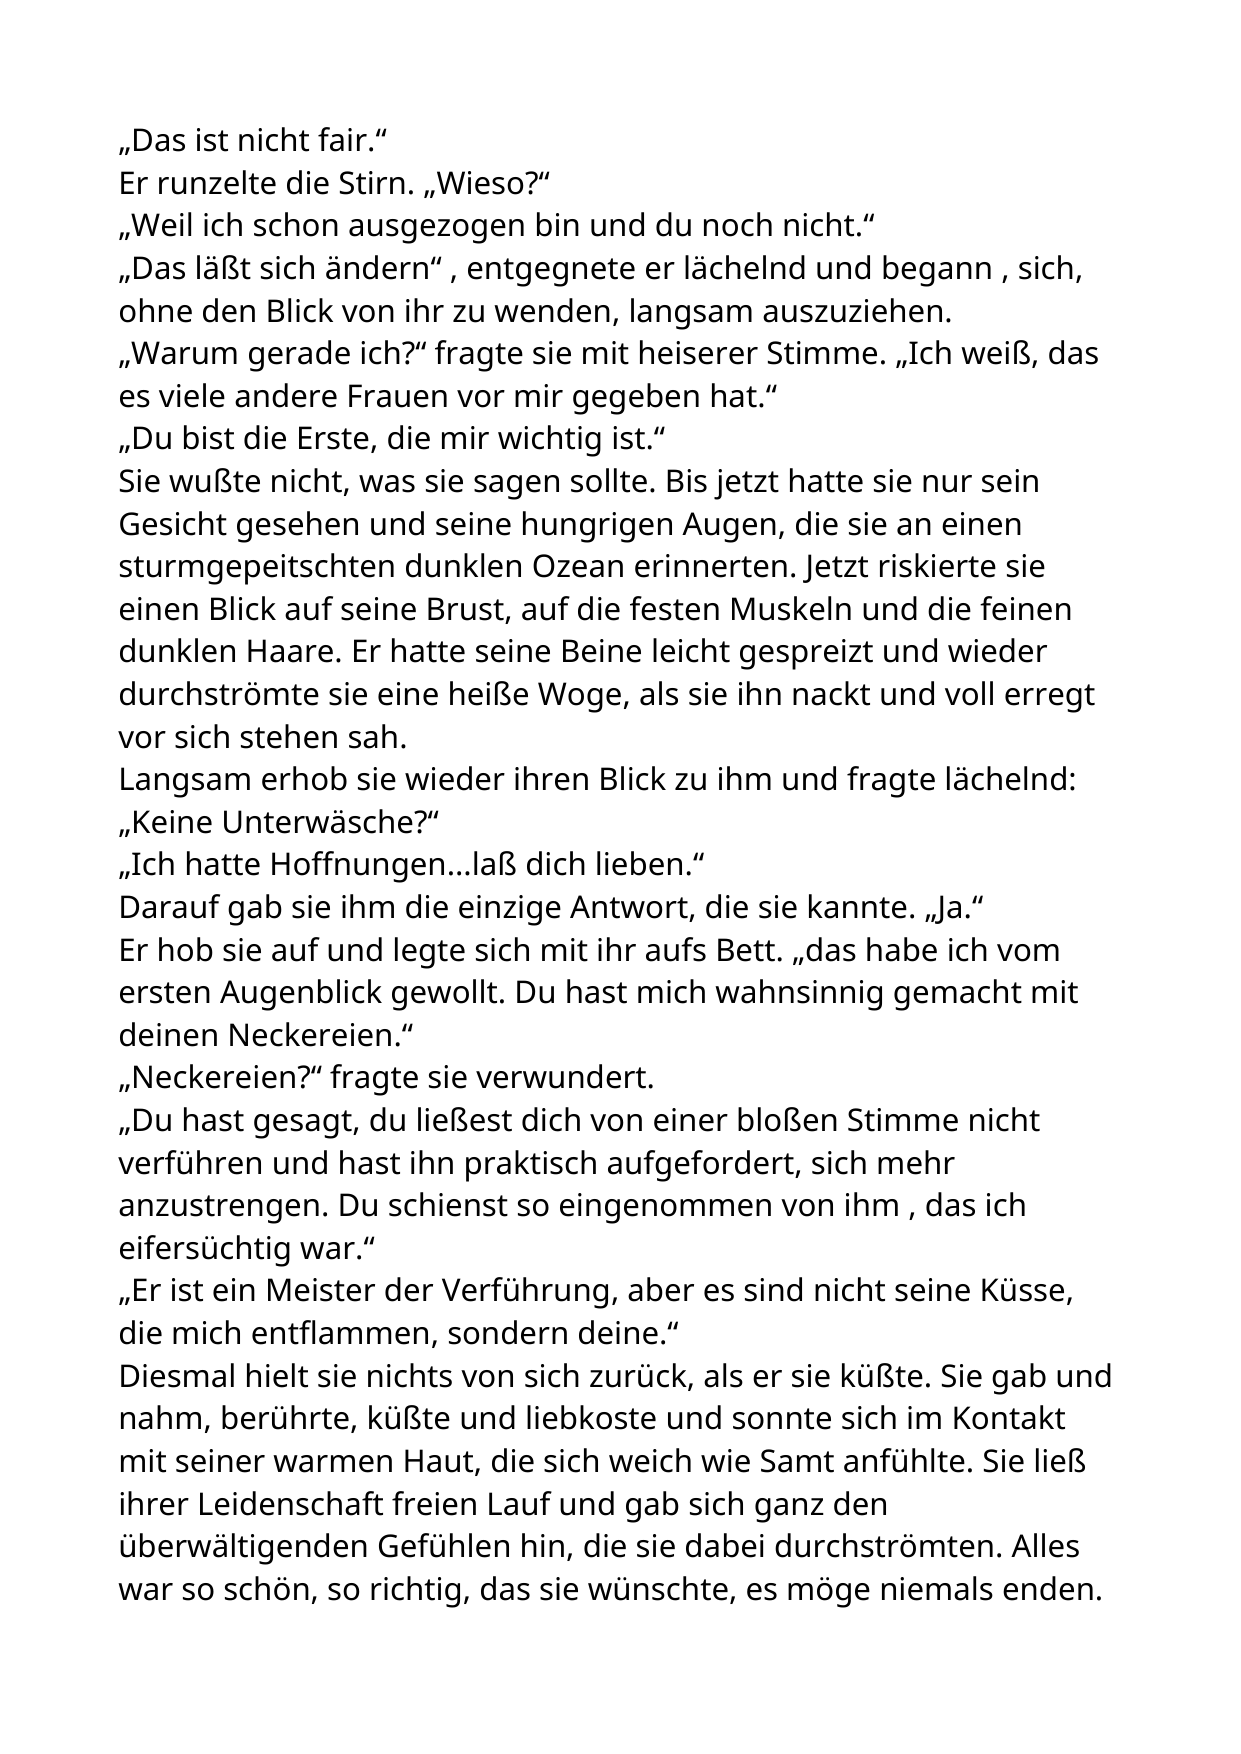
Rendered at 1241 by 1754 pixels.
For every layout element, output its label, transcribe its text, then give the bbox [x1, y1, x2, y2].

text „Warum gerade ich?“ fragte sie mit heiserer Stimme. „Ich weiß, das es viele andere Frauen vor mir gegeben hat.“ [118, 331, 1122, 416]
text „Du bist die Erste, die mir wichtig ist.“ [118, 416, 1122, 459]
text „Das ist nicht fair.“ [118, 118, 1122, 161]
text „Das läßt sich ändern“ , entgegnete er lächelnd und begann , sich, ohne den Blick von ihr zu wenden, langsam auszuziehen. [118, 246, 1122, 331]
text Langsam erhob sie wieder ihren Blick zu ihm und fragte lächelnd: „Keine Unterwäsche?“ [118, 757, 1122, 842]
text Er runzelte die Stirn. „Wieso?“ [118, 161, 1122, 203]
text „Er ist ein Meister der Verführung, aber es sind nicht seine Küsse, die mich entflammen, sondern deine.“ [118, 1268, 1122, 1354]
text „Weil ich schon ausgezogen bin und du noch nicht.“ [118, 203, 1122, 246]
text Sie wußte nicht, was sie sagen sollte. Bis jetzt hatte sie nur sein Gesicht gesehen und seine hungrigen Augen, die sie an einen sturmgepeitschten dunklen Ozean erinnerten. Jetzt riskierte sie einen Blick auf seine Brust, auf die festen Muskeln und die feinen dunklen Haare. Er hatte seine Beine leicht gespreizt und wieder durchströmte sie eine heiße Woge, als sie ihn nackt und voll erregt vor sich stehen sah. [118, 459, 1122, 757]
text „Du hast gesagt, du ließest dich von einer bloßen Stimme nicht verführen und hast ihn praktisch aufgefordert, sich mehr anzustrengen. Du schienst so eingenommen von ihm , das ich eifersüchtig war.“ [118, 1098, 1122, 1268]
text Er hob sie auf und legte sich mit ihr aufs Bett. „das habe ich vom ersten Augenblick gewollt. Du hast mich wahnsinnig gemacht mit deinen Neckereien.“ [118, 928, 1122, 1055]
text „Neckereien?“ fragte sie verwundert. [118, 1055, 1122, 1098]
text Darauf gab sie ihm die einzige Antwort, die sie kannte. „Ja.“ [118, 885, 1122, 928]
text „Ich hatte Hoffnungen...laß dich lieben.“ [118, 842, 1122, 885]
text Diesmal hielt sie nichts von sich zurück, als er sie küßte. Sie gab und nahm, berührte, küßte und liebkoste und sonnte sich im Kontakt mit seiner warmen Haut, die sich weich wie Samt anfühlte. Sie ließ ihrer Leidenschaft freien Lauf und gab sich ganz den überwältigenden Gefühlen hin, die sie dabei durchströmten. Alles war so schön, so richtig, das sie wünschte, es möge niemals enden. [118, 1354, 1122, 1609]
